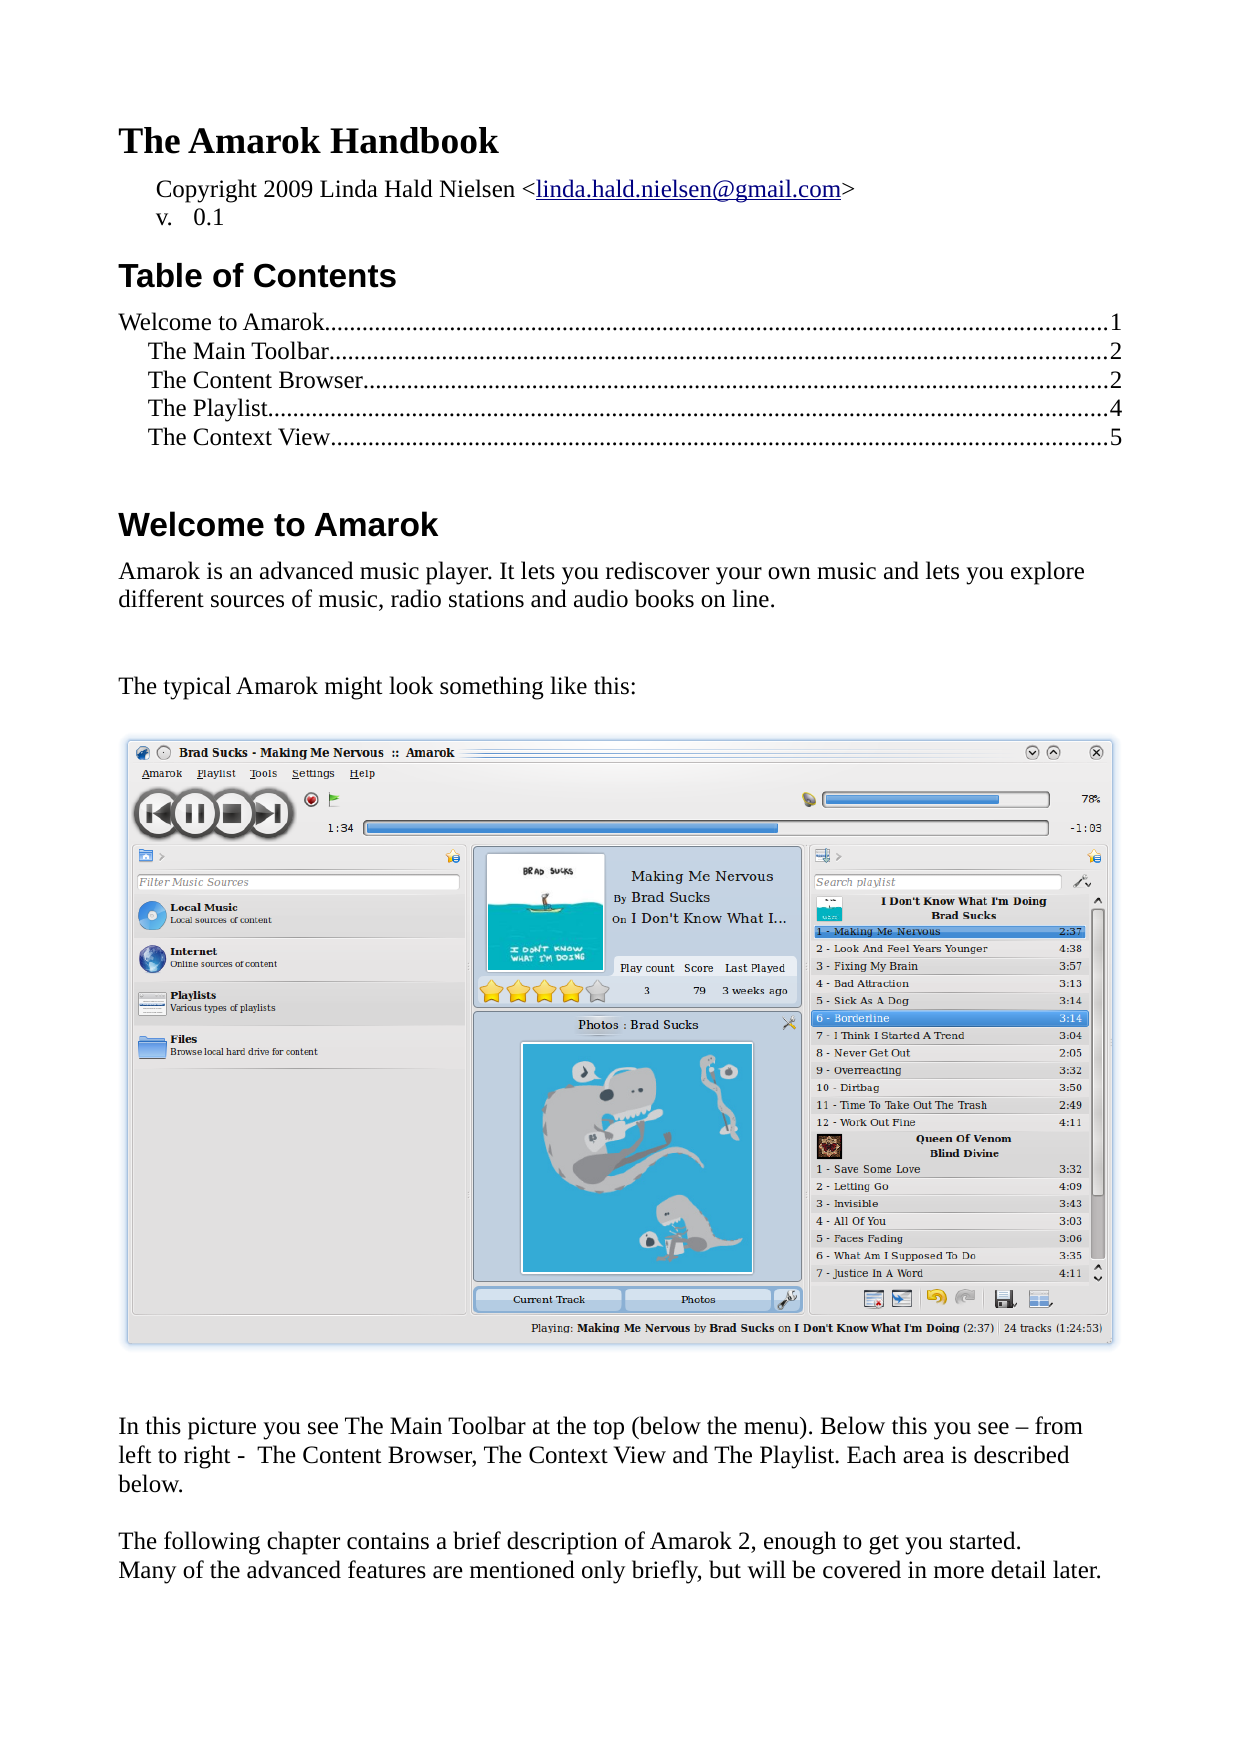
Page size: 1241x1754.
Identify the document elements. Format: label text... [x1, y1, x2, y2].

list 0.1 [156, 202, 1122, 231]
picture [118, 728, 1122, 1354]
text Many of the advanced features are mentioned only briefly, but will be covered in more detail later. [118, 1555, 1122, 1584]
subtitle Table of Contents [118, 256, 1122, 295]
text Amarok is an advanced music player. It lets you rediscover your own music and lets you explore different sources of music, radio stations and audio books on line. [118, 556, 1122, 613]
text The Main Toolbar 2 [148, 336, 1122, 365]
text The Amarok Handbook [118, 118, 1122, 161]
text Copyright 2009 Linda Hald Nielsen <linda.hald.nielsen@gmail.com> [118, 174, 1122, 202]
text The Playlist 4 [148, 393, 1122, 422]
text The typical Amarok might look something like this: [118, 671, 1122, 699]
subtitle Welcome to Amarok [118, 505, 1122, 543]
text The Context View 5 [148, 422, 1122, 451]
text The Content Browser 2 [148, 365, 1122, 393]
text The following chapter contains a brief description of Amarok 2, enough to get you started. [118, 1526, 1122, 1555]
text In this picture you see The Main Toolbar at the top (below the menu). Below this you see – from left to right - The Content Browser, The Context View and The Playlist. Each area is described below. [118, 1411, 1122, 1498]
text Welcome to Amarok 1 [118, 307, 1122, 336]
